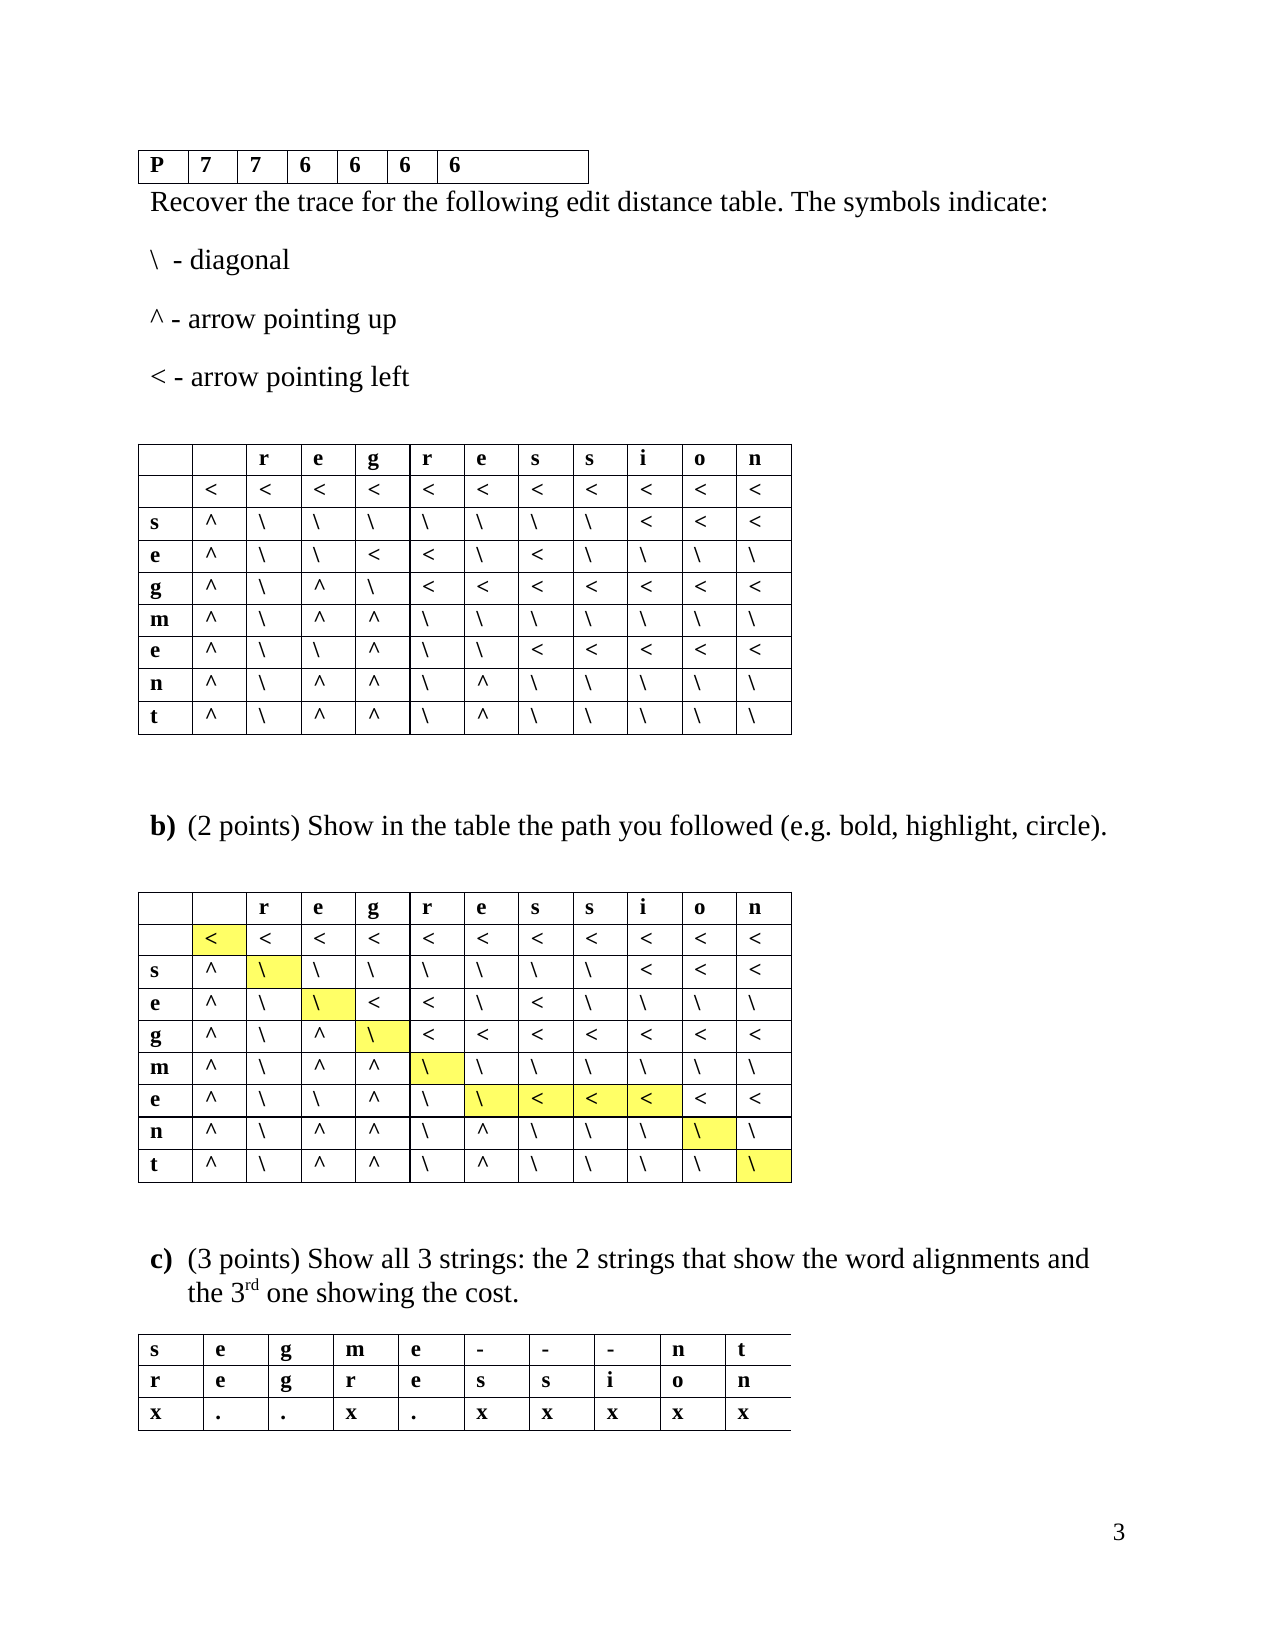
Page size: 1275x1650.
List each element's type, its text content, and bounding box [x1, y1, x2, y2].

text Recover the trace for the following edit distance table. The symbols indicate: [150, 184, 1125, 217]
table_cell \ [574, 669, 627, 701]
table_cell t [139, 1150, 192, 1182]
table_cell \ [247, 669, 301, 701]
table_cell \ [683, 702, 736, 734]
table_cell \ [574, 989, 627, 1020]
table_cell \ [683, 605, 736, 636]
table_cell ^ [356, 702, 409, 734]
table_cell \ [628, 669, 682, 701]
table_cell . [399, 1398, 464, 1430]
table_cell < [574, 925, 627, 955]
table_cell < [356, 476, 409, 507]
table_cell \ [574, 508, 627, 540]
table_cell ^ [193, 669, 246, 701]
table_cell ^ [193, 1021, 246, 1052]
table_cell ^ [193, 508, 246, 540]
table_cell \ [465, 508, 518, 540]
table_cell \ [737, 702, 791, 734]
table_cell ^ [193, 1053, 246, 1084]
table_header e [465, 893, 518, 923]
table_cell \ [302, 637, 355, 668]
table_cell s [139, 508, 192, 540]
table_cell ^ [193, 573, 246, 604]
table_cell < [683, 956, 736, 988]
table_cell \ [247, 1118, 301, 1149]
table_header [193, 445, 246, 475]
table_cell < [628, 476, 682, 507]
table_cell < [683, 573, 736, 604]
table_header r [247, 893, 301, 923]
table_header [139, 893, 192, 923]
table_cell e [139, 989, 192, 1020]
table_cell < [519, 1085, 573, 1116]
table_cell ^ [356, 1085, 409, 1116]
table_cell < [737, 956, 791, 988]
table_header r [411, 893, 464, 923]
table_cell < [519, 1021, 573, 1052]
table_cell e [139, 637, 192, 668]
table_cell < [628, 637, 682, 668]
table_header n [661, 1335, 725, 1365]
table_header s [139, 1335, 203, 1365]
table_cell \ [519, 605, 573, 636]
table_cell ^ [302, 1150, 355, 1182]
table_cell \ [411, 1150, 464, 1182]
table_cell g [269, 1366, 333, 1397]
table_cell \ [302, 989, 355, 1020]
table_header e [302, 445, 355, 475]
table_cell \ [411, 637, 464, 668]
table_cell < [465, 476, 518, 507]
table_cell x [139, 1398, 203, 1430]
table_header - [595, 1335, 660, 1365]
table_cell \ [628, 1053, 682, 1084]
table_cell \ [574, 956, 627, 988]
table_cell \ [465, 956, 518, 988]
table_cell x [726, 1398, 791, 1430]
table_cell < [628, 573, 682, 604]
table_cell \ [683, 989, 736, 1020]
table_cell < [411, 476, 464, 507]
table_cell \ [411, 1053, 464, 1084]
table_cell < [247, 476, 301, 507]
table_cell ^ [302, 1118, 355, 1149]
table_cell < [628, 925, 682, 955]
table_cell ^ [193, 1150, 246, 1182]
table_cell \ [519, 669, 573, 701]
table_cell \ [628, 989, 682, 1020]
table_cell < [737, 925, 791, 955]
table_cell \ [574, 1118, 627, 1149]
table_cell < [302, 476, 355, 507]
table_cell e [139, 541, 192, 572]
table_cell 7 [238, 151, 287, 183]
table_cell ^ [465, 702, 518, 734]
table_header n [737, 445, 791, 475]
table_cell n [139, 1118, 192, 1149]
table_cell \ [411, 1118, 464, 1149]
table_header r [247, 445, 301, 475]
table_cell \ [683, 541, 736, 572]
table_header i [628, 893, 682, 923]
table_cell \ [356, 573, 409, 604]
table_cell < [411, 573, 464, 604]
table_cell n [139, 669, 192, 701]
table_cell < [465, 1021, 518, 1052]
table_cell \ [519, 702, 573, 734]
table_cell \ [737, 1118, 791, 1149]
table_cell \ [465, 1085, 518, 1116]
table_cell \ [465, 1053, 518, 1084]
table_cell \ [247, 702, 301, 734]
table_cell 6 [438, 151, 588, 183]
table_cell \ [683, 1053, 736, 1084]
table_cell \ [356, 508, 409, 540]
table_cell \ [247, 956, 301, 988]
list (2 points) Show in the table the path you followed (e.g. bold, highlight, circle). [150, 808, 1125, 841]
table_header t [726, 1335, 791, 1365]
table_cell < [574, 637, 627, 668]
table_cell . [204, 1398, 268, 1430]
table_header e [399, 1335, 464, 1365]
table_cell s [139, 956, 192, 988]
table_header - [530, 1335, 594, 1365]
table_cell < [683, 1021, 736, 1052]
table_cell \ [465, 605, 518, 636]
table_cell \ [247, 989, 301, 1020]
table_cell \ [465, 637, 518, 668]
table_cell < [737, 637, 791, 668]
table_cell \ [628, 605, 682, 636]
table_cell \ [737, 1053, 791, 1084]
table_header n [737, 893, 791, 923]
table_cell ^ [356, 669, 409, 701]
table_cell ^ [356, 637, 409, 668]
table_cell \ [574, 605, 627, 636]
table_cell ^ [193, 637, 246, 668]
table_cell < [628, 1085, 682, 1116]
table_cell m [139, 605, 192, 636]
table_cell [139, 476, 192, 507]
table_cell \ [411, 605, 464, 636]
table_cell ^ [356, 1053, 409, 1084]
table_header s [519, 445, 573, 475]
table_cell 6 [388, 151, 437, 183]
table_cell ^ [193, 1118, 246, 1149]
table_cell ^ [193, 1085, 246, 1116]
table_cell ^ [302, 702, 355, 734]
table_cell s [530, 1366, 594, 1397]
table_cell \ [519, 1150, 573, 1182]
table_header - [465, 1335, 529, 1365]
table_cell 6 [288, 151, 337, 183]
table_cell s [465, 1366, 529, 1397]
table_header [139, 445, 192, 475]
table_cell < [683, 476, 736, 507]
table_cell \ [683, 1118, 736, 1149]
table_header i [628, 445, 682, 475]
table_cell ^ [302, 1053, 355, 1084]
table_header e [465, 445, 518, 475]
table_header g [356, 893, 409, 923]
table_cell < [411, 989, 464, 1020]
table_header g [356, 445, 409, 475]
table_header s [574, 445, 627, 475]
table_header [193, 893, 246, 923]
table_cell \ [302, 956, 355, 988]
table_cell < [302, 925, 355, 955]
table_cell \ [628, 1118, 682, 1149]
table_cell ^ [193, 541, 246, 572]
table_cell < [628, 1021, 682, 1052]
table_cell \ [519, 1118, 573, 1149]
table_cell \ [574, 702, 627, 734]
table_cell m [139, 1053, 192, 1084]
table_cell \ [247, 573, 301, 604]
table_cell \ [628, 702, 682, 734]
table_cell < [737, 476, 791, 507]
table_cell \ [683, 1150, 736, 1182]
table_cell i [595, 1366, 660, 1397]
table_cell ^ [302, 1021, 355, 1052]
table_cell \ [628, 1150, 682, 1182]
table_cell ^ [193, 605, 246, 636]
table_cell \ [574, 1053, 627, 1084]
table_cell < [574, 1021, 627, 1052]
table_cell \ [465, 541, 518, 572]
table_cell \ [411, 956, 464, 988]
table_header e [302, 893, 355, 923]
table_cell \ [683, 669, 736, 701]
table_cell P [139, 151, 188, 183]
table_cell ^ [356, 1118, 409, 1149]
table_header g [269, 1335, 333, 1365]
table_cell r [139, 1366, 203, 1397]
table_cell < [356, 989, 409, 1020]
table_cell x [530, 1398, 594, 1430]
table_cell < [574, 476, 627, 507]
table_cell < [356, 541, 409, 572]
table_cell [139, 925, 192, 955]
table_cell < [683, 508, 736, 540]
table_cell e [399, 1366, 464, 1397]
table_cell ^ [465, 1118, 518, 1149]
text ^ - arrow pointing up [150, 301, 1125, 334]
table_cell \ [247, 1021, 301, 1052]
table_cell < [683, 925, 736, 955]
text < - arrow pointing left [150, 359, 1125, 393]
table_cell < [628, 956, 682, 988]
table_cell n [726, 1366, 791, 1397]
table_cell \ [247, 1053, 301, 1084]
table_cell \ [737, 669, 791, 701]
table_cell \ [411, 669, 464, 701]
table_cell \ [247, 605, 301, 636]
table_cell \ [628, 541, 682, 572]
table_cell g [139, 573, 192, 604]
table_cell < [519, 476, 573, 507]
table_cell 7 [189, 151, 237, 183]
table_cell x [661, 1398, 725, 1430]
table_cell \ [574, 1150, 627, 1182]
table_cell < [193, 925, 246, 955]
table_cell . [269, 1398, 333, 1430]
table_cell ^ [302, 669, 355, 701]
table_cell x [334, 1398, 398, 1430]
table_cell ^ [302, 573, 355, 604]
table_cell < [737, 1021, 791, 1052]
table_cell < [193, 476, 246, 507]
table_cell \ [519, 508, 573, 540]
table_cell \ [247, 508, 301, 540]
table_cell \ [247, 1150, 301, 1182]
table_cell \ [737, 605, 791, 636]
table_cell 6 [338, 151, 387, 183]
table_cell < [519, 637, 573, 668]
table_cell < [628, 508, 682, 540]
table_header s [519, 893, 573, 923]
table_cell ^ [193, 956, 246, 988]
table_cell < [574, 1085, 627, 1116]
table_header e [204, 1335, 268, 1365]
table_cell t [139, 702, 192, 734]
table_cell ^ [356, 605, 409, 636]
table_cell ^ [465, 669, 518, 701]
table_cell < [519, 541, 573, 572]
table_cell \ [411, 1085, 464, 1116]
table_cell o [661, 1366, 725, 1397]
table_cell \ [247, 541, 301, 572]
table_cell x [595, 1398, 660, 1430]
table_header s [574, 893, 627, 923]
table_cell ^ [356, 1150, 409, 1182]
table_cell < [411, 541, 464, 572]
table_cell \ [247, 637, 301, 668]
table_cell < [737, 508, 791, 540]
table_cell \ [247, 1085, 301, 1116]
table_cell \ [465, 989, 518, 1020]
table_cell \ [411, 702, 464, 734]
table_header m [334, 1335, 398, 1365]
list (3 points) Show all 3 strings: the 2 strings that show the word alignments and the 3rd one showing the cost. [150, 1241, 1125, 1308]
table_header o [683, 893, 736, 923]
table_cell \ [574, 541, 627, 572]
table_cell < [683, 637, 736, 668]
text \ - diagonal [150, 242, 1125, 276]
table_cell < [411, 1021, 464, 1052]
table_cell x [465, 1398, 529, 1430]
table_cell \ [356, 1021, 409, 1052]
table_cell < [519, 925, 573, 955]
table_cell \ [302, 508, 355, 540]
table_cell \ [519, 1053, 573, 1084]
table_cell \ [737, 1150, 791, 1182]
table_cell < [519, 573, 573, 604]
table_cell < [737, 573, 791, 604]
table_cell < [737, 1085, 791, 1116]
table_cell \ [356, 956, 409, 988]
table_header o [683, 445, 736, 475]
table_cell \ [411, 508, 464, 540]
table_cell ^ [193, 989, 246, 1020]
table_cell \ [302, 1085, 355, 1116]
table_cell < [411, 925, 464, 955]
table_cell < [519, 989, 573, 1020]
table_cell e [204, 1366, 268, 1397]
table_cell r [334, 1366, 398, 1397]
table_cell \ [519, 956, 573, 988]
table_cell \ [737, 989, 791, 1020]
table_cell \ [302, 541, 355, 572]
table_cell ^ [465, 1150, 518, 1182]
table_cell g [139, 1021, 192, 1052]
table_cell < [465, 573, 518, 604]
table_cell < [465, 925, 518, 955]
table_header r [411, 445, 464, 475]
table_cell < [574, 573, 627, 604]
table_cell ^ [302, 605, 355, 636]
table_cell ^ [193, 702, 246, 734]
table_cell < [683, 1085, 736, 1116]
table_cell e [139, 1085, 192, 1116]
table_cell < [356, 925, 409, 955]
table_cell \ [737, 541, 791, 572]
table_cell < [247, 925, 301, 955]
